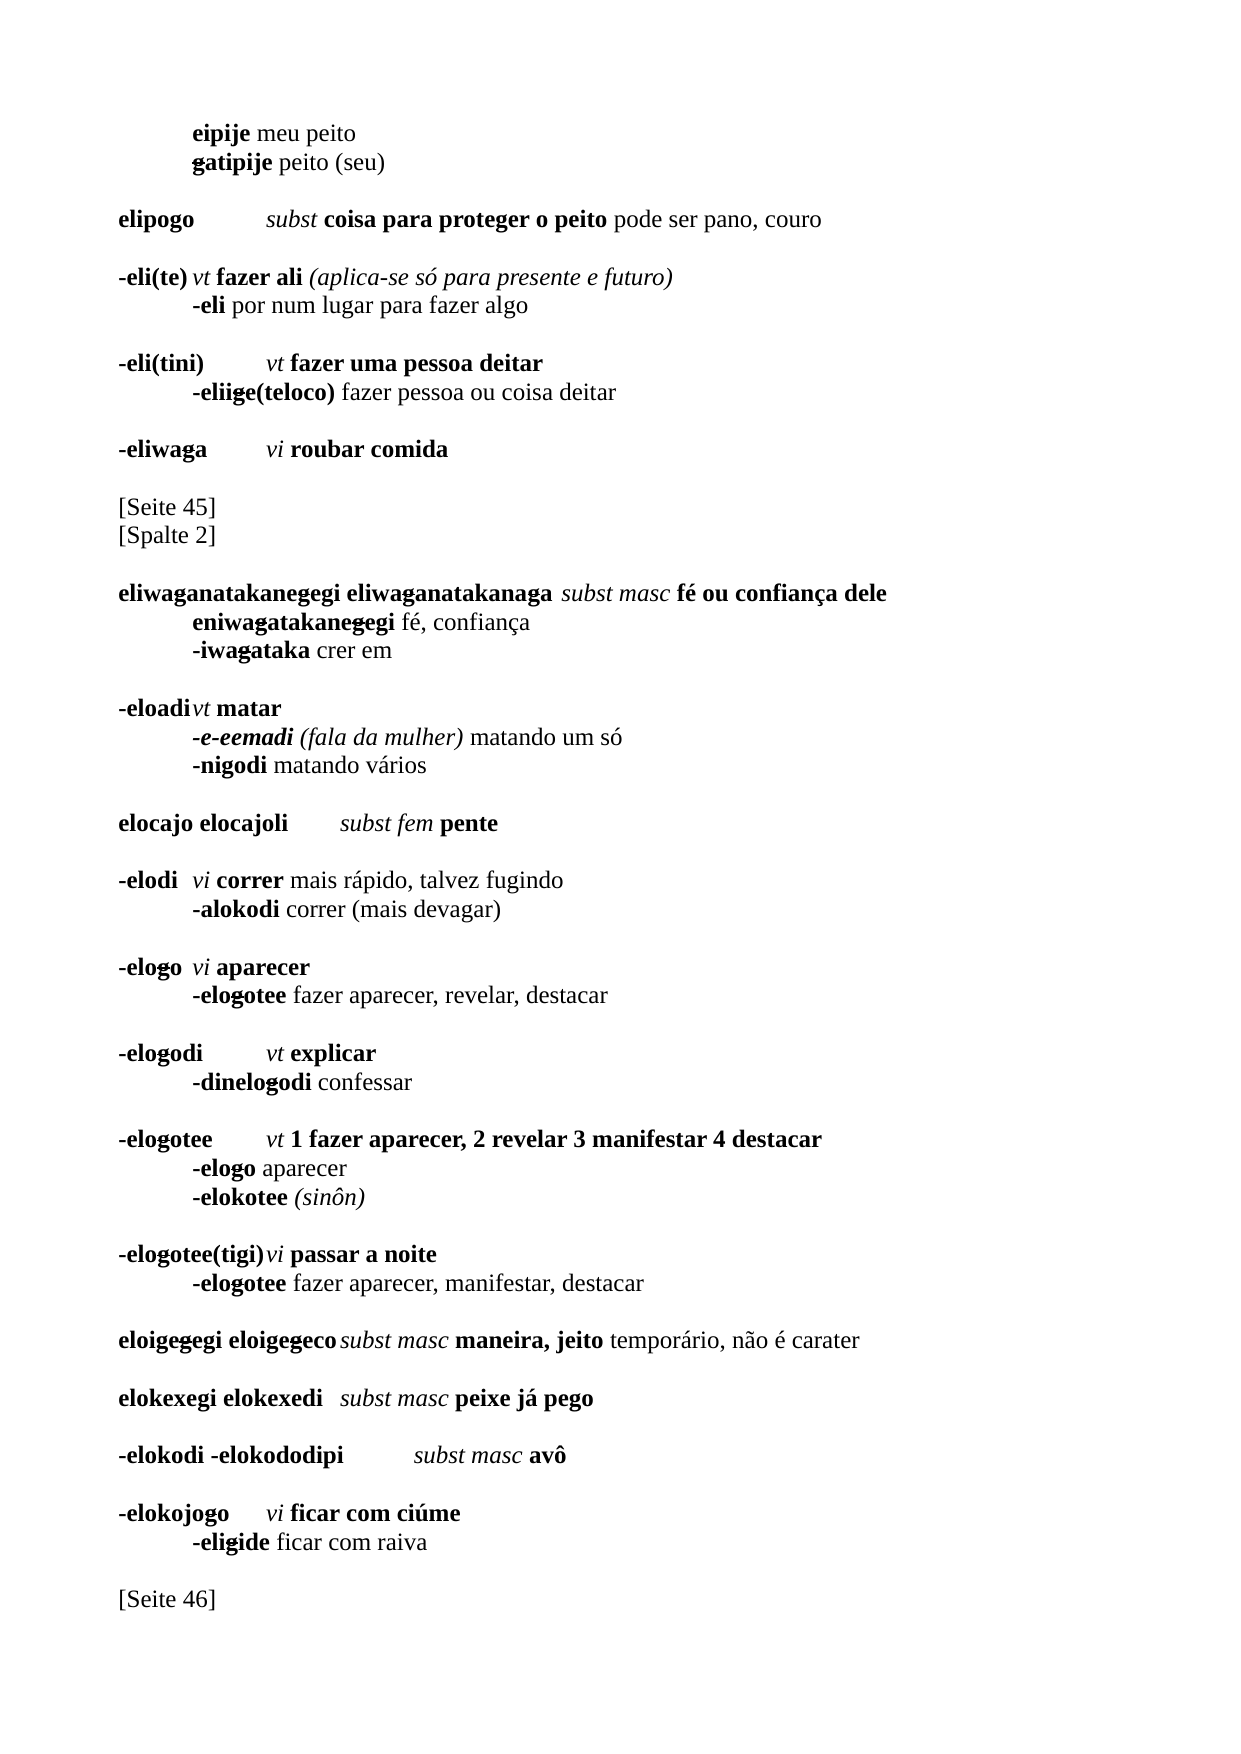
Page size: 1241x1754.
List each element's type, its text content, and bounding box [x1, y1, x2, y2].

text elocajo elocajoli subst fem pente [118, 808, 1122, 837]
text eloigegegi eloigegeco subst masc maneira, jeito temporário, não é carater [118, 1326, 1122, 1354]
text -elokodi -elokododipi subst masc avô [118, 1441, 1122, 1469]
text -elodi vi correr mais rápido, talvez fugindo [118, 866, 1122, 894]
text eipije meu peito [118, 118, 1122, 147]
text -eliige(teloco) fazer pessoa ou coisa deitar [118, 377, 1122, 406]
text eniwagatakanegegi fé, confiança [118, 607, 1122, 636]
text -elogo aparecer [118, 1153, 1122, 1182]
text elokexegi elokexedi subst masc peixe já pego [118, 1383, 1122, 1412]
text -elogotee vt 1 fazer aparecer, 2 revelar 3 manifestar 4 destacar [118, 1124, 1122, 1153]
text -eli(tini) vt fazer uma pessoa deitar [118, 348, 1122, 377]
text -elokojogo vi ficar com ciúme [118, 1498, 1122, 1527]
text -elokotee (sinôn) [118, 1182, 1122, 1211]
text [Seite 45] [118, 492, 1122, 521]
text [Spalte 2] [118, 521, 1122, 549]
text -elogotee fazer aparecer, revelar, destacar [118, 981, 1122, 1009]
text -eli(te) vt fazer ali (aplica-se só para presente e futuro) [118, 262, 1122, 291]
text -elogotee(tigi) vi passar a noite [118, 1239, 1122, 1268]
text -dinelogodi confessar [118, 1067, 1122, 1096]
text -eligide ficar com raiva [118, 1527, 1122, 1556]
text -iwagataka crer em [118, 636, 1122, 664]
text [Seite 46] [118, 1584, 1122, 1613]
text -eloadi vt matar [118, 693, 1122, 722]
text -eli por num lugar para fazer algo [118, 291, 1122, 319]
text -e-eemadi (fala da mulher) matando um só [118, 722, 1122, 751]
text elipogo subst coisa para proteger o peito pode ser pano, couro [118, 204, 1122, 233]
text -elogo vi aparecer [118, 952, 1122, 981]
text -alokodi correr (mais devagar) [118, 894, 1122, 923]
text eliwaganatakanegegi eliwaganatakanaga subst masc fé ou confiança dele [118, 578, 1122, 607]
text gatipije peito (seu) [118, 147, 1122, 176]
text -elogodi vt explicar [118, 1038, 1122, 1067]
text -eliwaga vi roubar comida [118, 434, 1122, 463]
text -nigodi matando vários [118, 751, 1122, 779]
text -elogotee fazer aparecer, manifestar, destacar [118, 1268, 1122, 1297]
